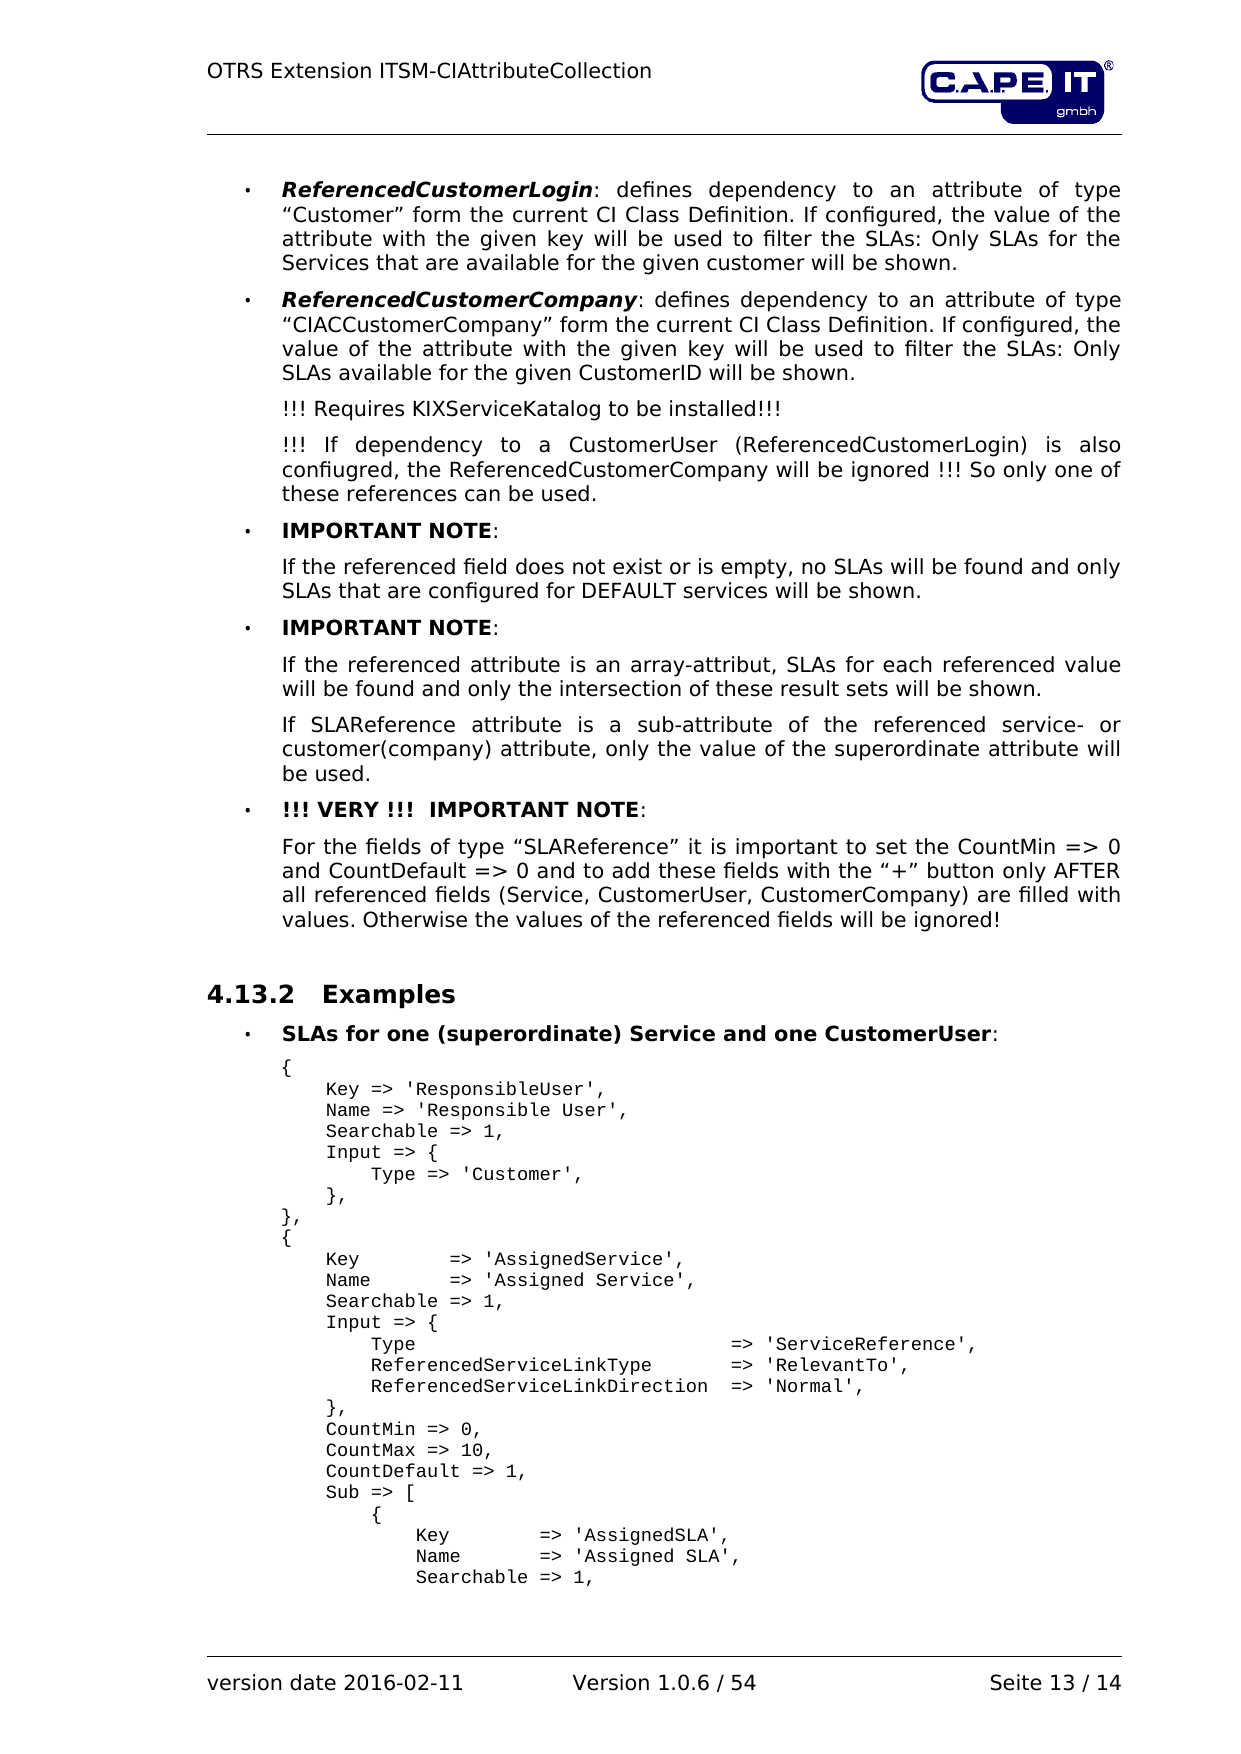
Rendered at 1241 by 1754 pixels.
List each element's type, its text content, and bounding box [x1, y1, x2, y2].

text Searchable => 1, [281, 1122, 1122, 1143]
text ReferencedServiceLinkDirection => 'Normal', [281, 1377, 1122, 1398]
text { [281, 1228, 1122, 1249]
text CountMax => 10, [281, 1441, 1122, 1462]
text Type => 'ServiceReference', [281, 1334, 1122, 1356]
text Name => 'Assigned SLA', [281, 1547, 1122, 1568]
text }, [281, 1207, 1122, 1228]
text Sub => [ [281, 1483, 1122, 1504]
text Searchable => 1, [281, 1292, 1122, 1313]
text CountMin => 0, [281, 1419, 1122, 1441]
text Name => 'Responsible User', [281, 1101, 1122, 1122]
text }, [281, 1398, 1122, 1419]
text Input => { [281, 1143, 1122, 1164]
list ReferencedCustomerCompany: defines dependency to an attribute of type “CIACCustomerCompany” form the current CI Class Definition. If configured, the value of the attribute with the given key will be used to filter the SLAs: Only SLAs available for the given CustomerID will be shown. [244, 287, 1122, 386]
list If the referenced attribute is an array-attribut, SLAs for each referenced value will be found and only the intersection of these result sets will be shown. [244, 653, 1122, 701]
picture [921, 60, 1114, 124]
text Key => 'AssignedSLA', [281, 1526, 1122, 1547]
list If the referenced field does not exist or is empty, no SLAs will be found and only SLAs that are configured for DEFAULT services will be shown. [244, 555, 1122, 604]
list !!! If dependency to a CustomerUser (ReferencedCustomerLogin) is also confiugred, the ReferencedCustomerCompany will be ignored !!! So only one of these references can be used. [244, 433, 1122, 506]
text CountDefault => 1, [281, 1462, 1122, 1483]
subtitle Examples [207, 980, 1122, 1009]
list IMPORTANT NOTE: [244, 518, 1122, 543]
list IMPORTANT NOTE: [244, 616, 1122, 641]
text ReferencedServiceLinkType => 'RelevantTo', [281, 1356, 1122, 1377]
list If SLAReference attribute is a sub-attribute of the referenced service- or customer(company) attribute, only the value of the superordinate attribute will be used. [244, 713, 1122, 786]
text Name => 'Assigned Service', [281, 1271, 1122, 1292]
list !!! Requires KIXServiceKatalog to be installed!!! [244, 397, 1122, 422]
text }, [281, 1186, 1122, 1207]
text Key => 'AssignedService', [281, 1249, 1122, 1271]
text Input => { [281, 1313, 1122, 1334]
text Key => 'ResponsibleUser', [281, 1079, 1122, 1101]
text Type => 'Customer', [281, 1164, 1122, 1186]
list ReferencedCustomerLogin: defines dependency to an attribute of type “Customer” form the current CI Class Definition. If configured, the value of the attribute with the given key will be used to filter the SLAs: Only SLAs for the Services that are available for the given customer will be shown. [244, 177, 1122, 275]
list SLAs for one (superordinate) Service and one CustomerUser: [244, 1021, 1122, 1046]
text { [281, 1504, 1122, 1526]
text { [281, 1058, 1122, 1079]
list For the fields of type “SLAReference” it is important to set the CountMin => 0 and CountDefault => 0 and to add these fields with the “+” button only AFTER all referenced fields (Service, CustomerUser, CustomerCompany) are filled with values. Otherwise the values of the referenced fields will be ignored! [244, 835, 1122, 932]
list !!! VERY !!! IMPORTANT NOTE: [244, 798, 1122, 823]
text Searchable => 1, [281, 1568, 1122, 1589]
